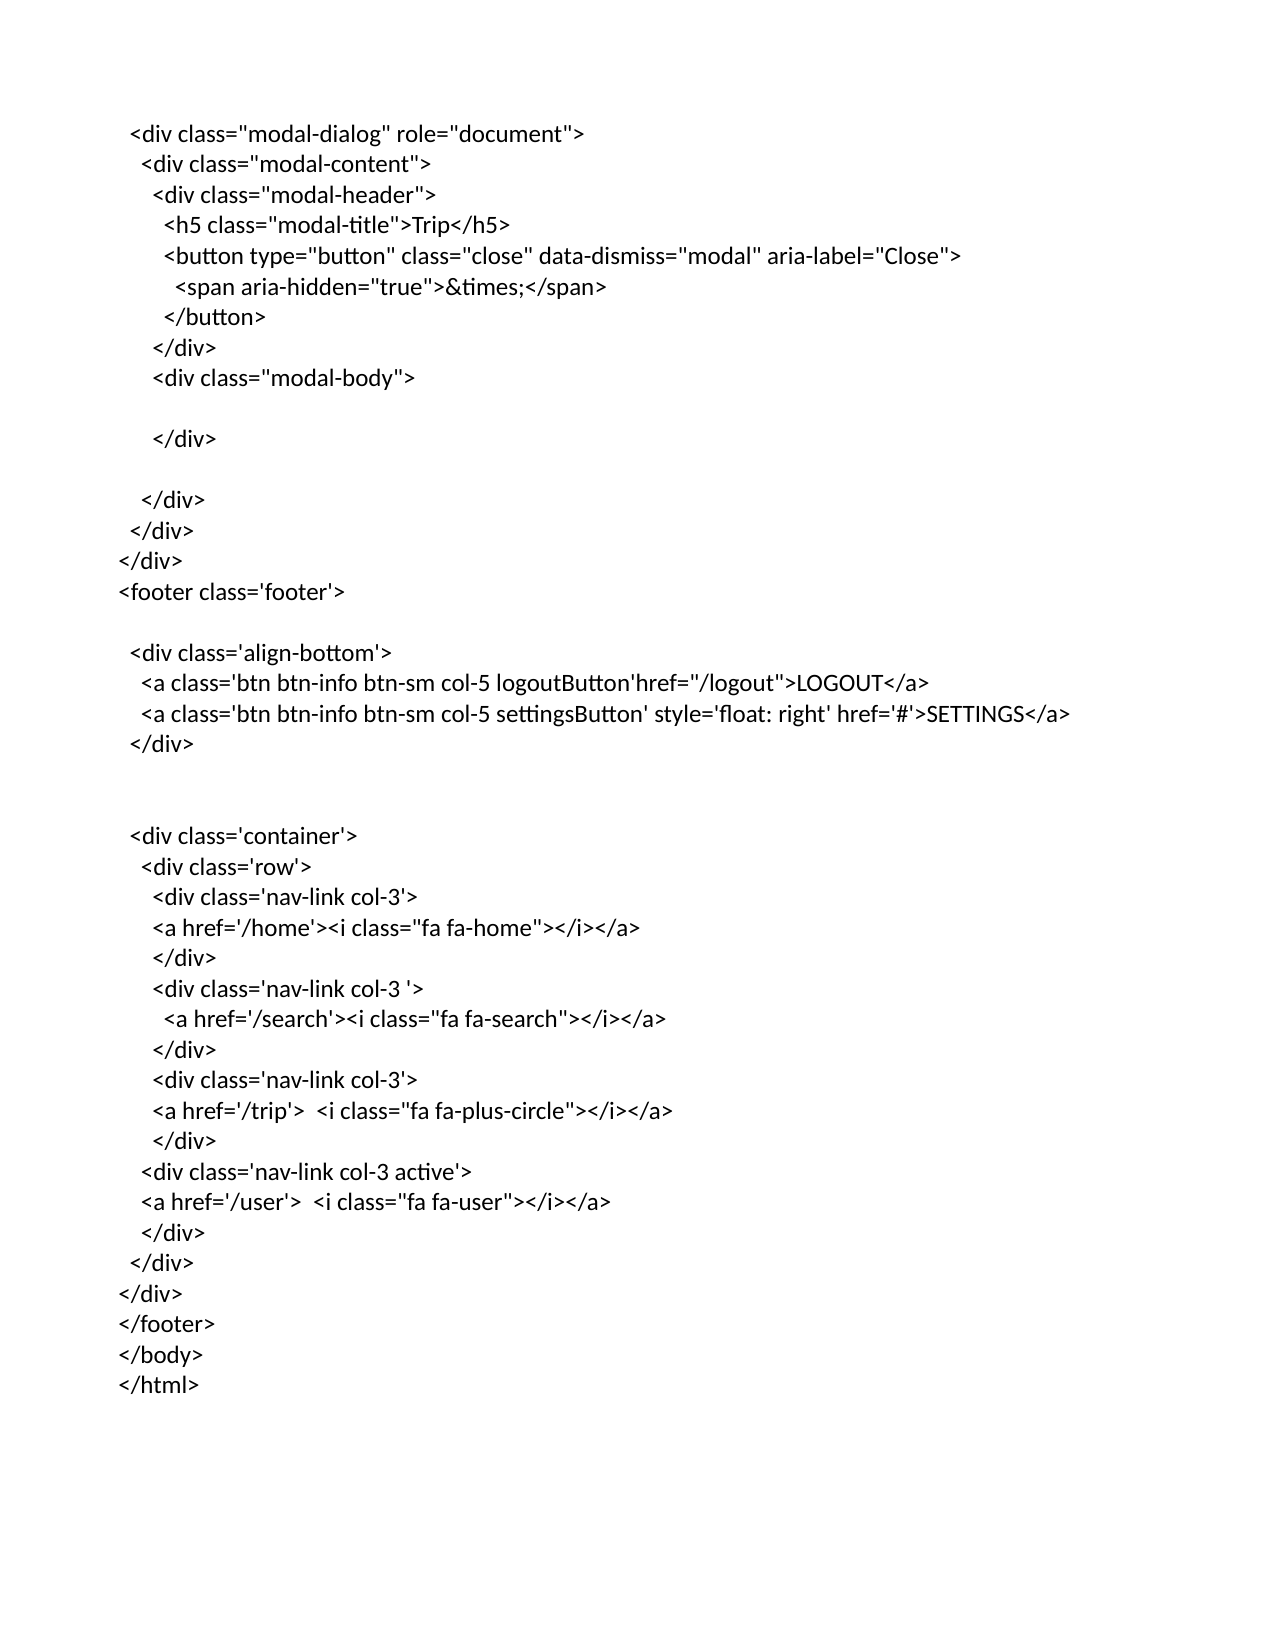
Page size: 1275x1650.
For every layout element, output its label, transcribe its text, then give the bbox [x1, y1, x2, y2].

text <div class="modal-header"> [118, 179, 1157, 210]
text <div class='nav-link col-3 active'> [118, 1156, 1157, 1186]
text <div class="modal-body"> [118, 362, 1157, 393]
text </div> [118, 728, 1157, 759]
text </footer> [118, 1308, 1157, 1339]
text </button> [118, 301, 1157, 332]
text </div> [118, 423, 1157, 454]
text <a href='/user'> <i class="fa fa-user"></i></a> [118, 1186, 1157, 1217]
text <div class="modal-content"> [118, 149, 1157, 179]
text </div> [118, 545, 1157, 576]
text </div> [118, 332, 1157, 362]
text <div class='nav-link col-3'> [118, 1064, 1157, 1095]
text <div class='align-bottom'> [118, 637, 1157, 667]
text </div> [118, 1278, 1157, 1308]
text </div> [118, 484, 1157, 515]
text <a href='/search'><i class="fa fa-search"></i></a> [118, 1003, 1157, 1034]
text <a href='/trip'> <i class="fa fa-plus-circle"></i></a> [118, 1095, 1157, 1125]
text </div> [118, 942, 1157, 973]
text </div> [118, 1034, 1157, 1064]
text <h5 class="modal-title">Trip</h5> [118, 210, 1157, 240]
text <button type="button" class="close" data-dismiss="modal" aria-label="Close"> [118, 240, 1157, 271]
text </html> [118, 1369, 1157, 1400]
text <a class='btn btn-info btn-sm col-5 settingsButton' style='float: right' href='#'>SETTINGS</a> [118, 698, 1157, 728]
text </div> [118, 1247, 1157, 1278]
text <div class="modal-dialog" role="document"> [118, 118, 1157, 149]
text </div> [118, 1125, 1157, 1156]
text <div class='container'> [118, 820, 1157, 851]
text <div class='row'> [118, 851, 1157, 881]
text <div class='nav-link col-3 '> [118, 973, 1157, 1003]
text <a class='btn btn-info btn-sm col-5 logoutButton'href="/logout">LOGOUT</a> [118, 667, 1157, 698]
text </body> [118, 1339, 1157, 1369]
text <div class='nav-link col-3'> [118, 881, 1157, 912]
text </div> [118, 515, 1157, 545]
text <footer class='footer'> [118, 576, 1157, 606]
text </div> [118, 1217, 1157, 1247]
text <span aria-hidden="true">&times;</span> [118, 271, 1157, 301]
text <a href='/home'><i class="fa fa-home"></i></a> [118, 912, 1157, 942]
